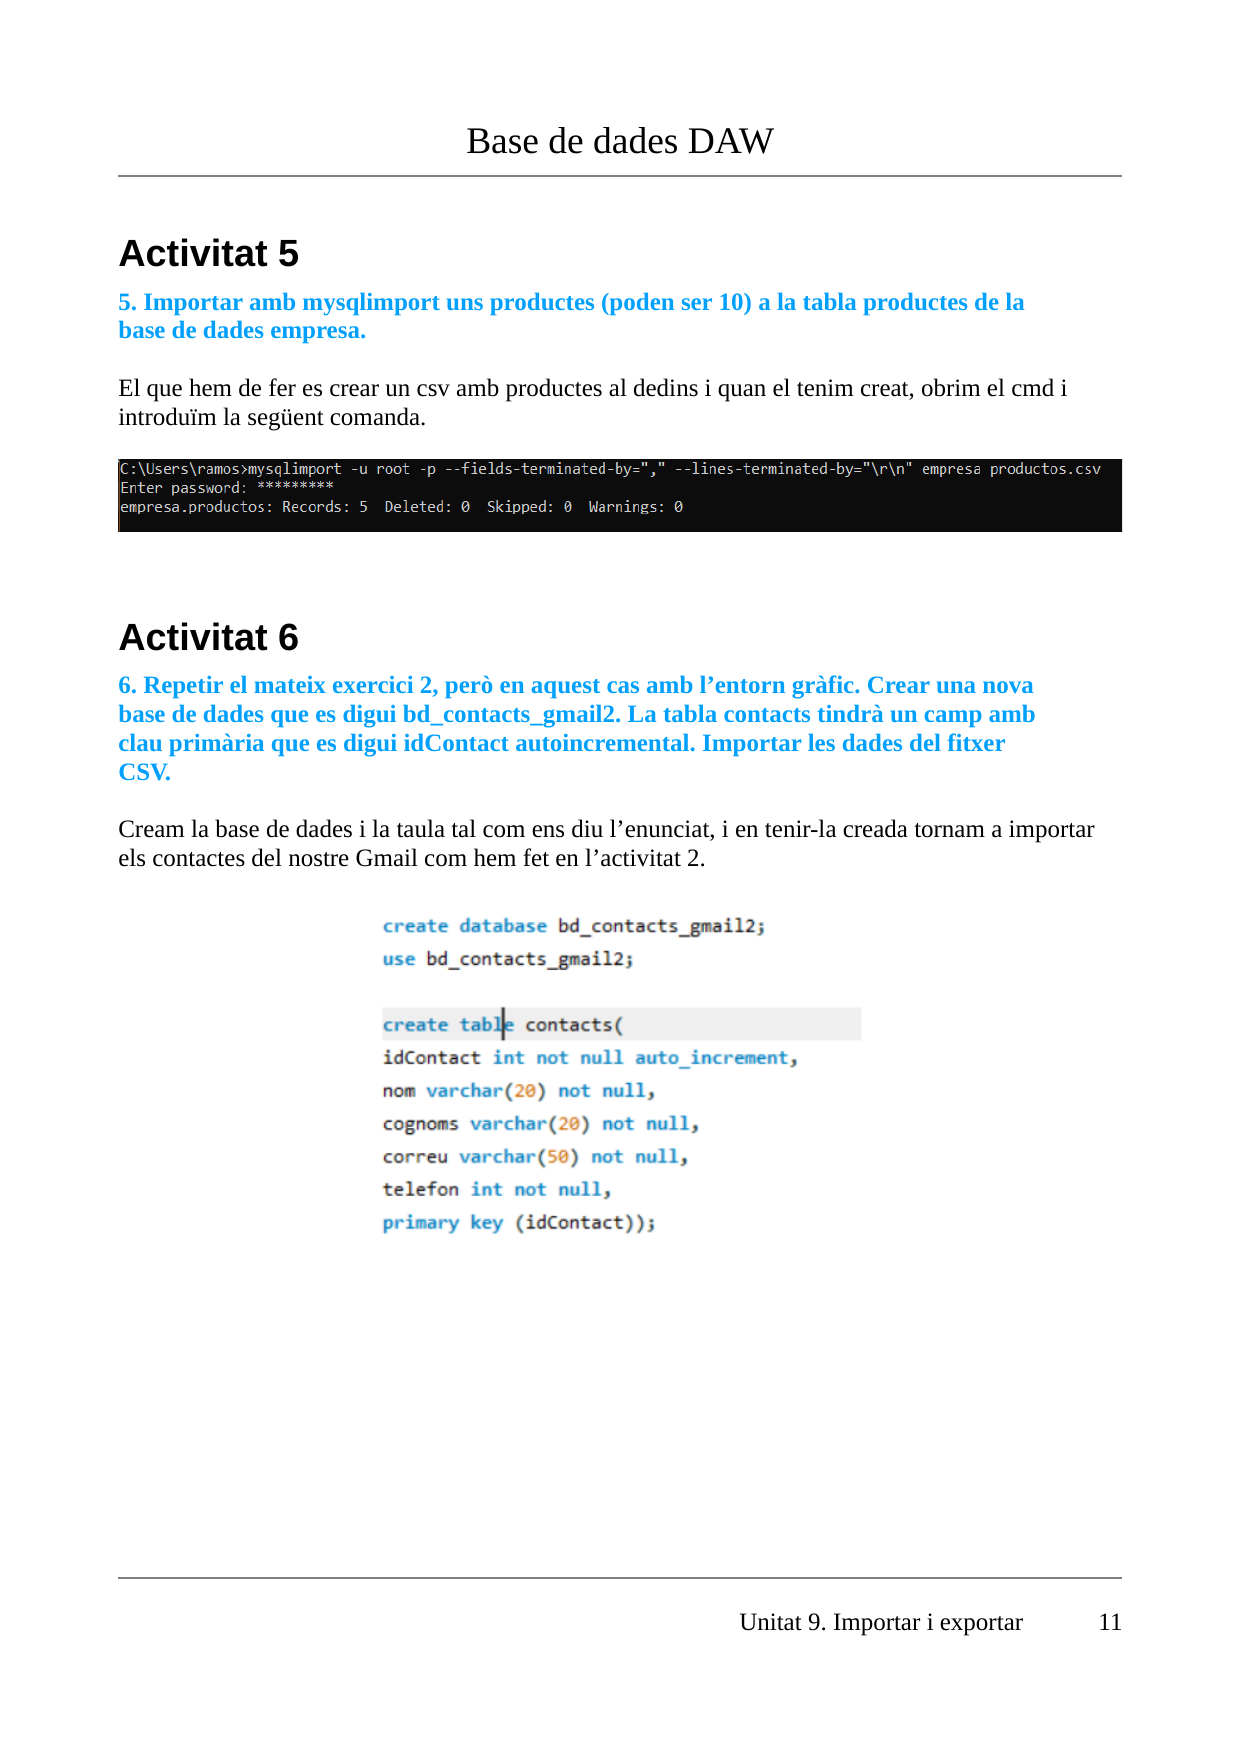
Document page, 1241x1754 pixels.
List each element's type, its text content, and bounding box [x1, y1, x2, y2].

subtitle Activitat 5 [118, 231, 1122, 274]
text base de dades que es digui bd_contacts_gmail2. La tabla contacts tindrà un camp amb [118, 699, 1122, 728]
text base de dades empresa. [118, 315, 1122, 344]
text El que hem de fer es crear un csv amb productes al dedins i quan el tenim creat, obrim el cmd i introduïm la següent comanda. [118, 373, 1122, 430]
text 5. Importar amb mysqlimport uns productes (poden ser 10) a la tabla productes de la [118, 287, 1122, 315]
subtitle Activitat 6 [118, 614, 1122, 658]
text Cream la base de dades i la taula tal com ens diu l’enunciat, i en tenir-la creada tornam a importar els contactes del nostre Gmail com hem fet en l’activitat 2. [118, 814, 1122, 872]
text 6. Repetir el mateix exercici 2, però en aquest cas amb l’entorn gràfic. Crear una nova [118, 671, 1122, 699]
picture [118, 459, 1123, 532]
picture [378, 901, 862, 1250]
text clau primària que es digui idContact autoincremental. Importar les dades del fitxer [118, 728, 1122, 757]
text CSV. [118, 757, 1122, 786]
